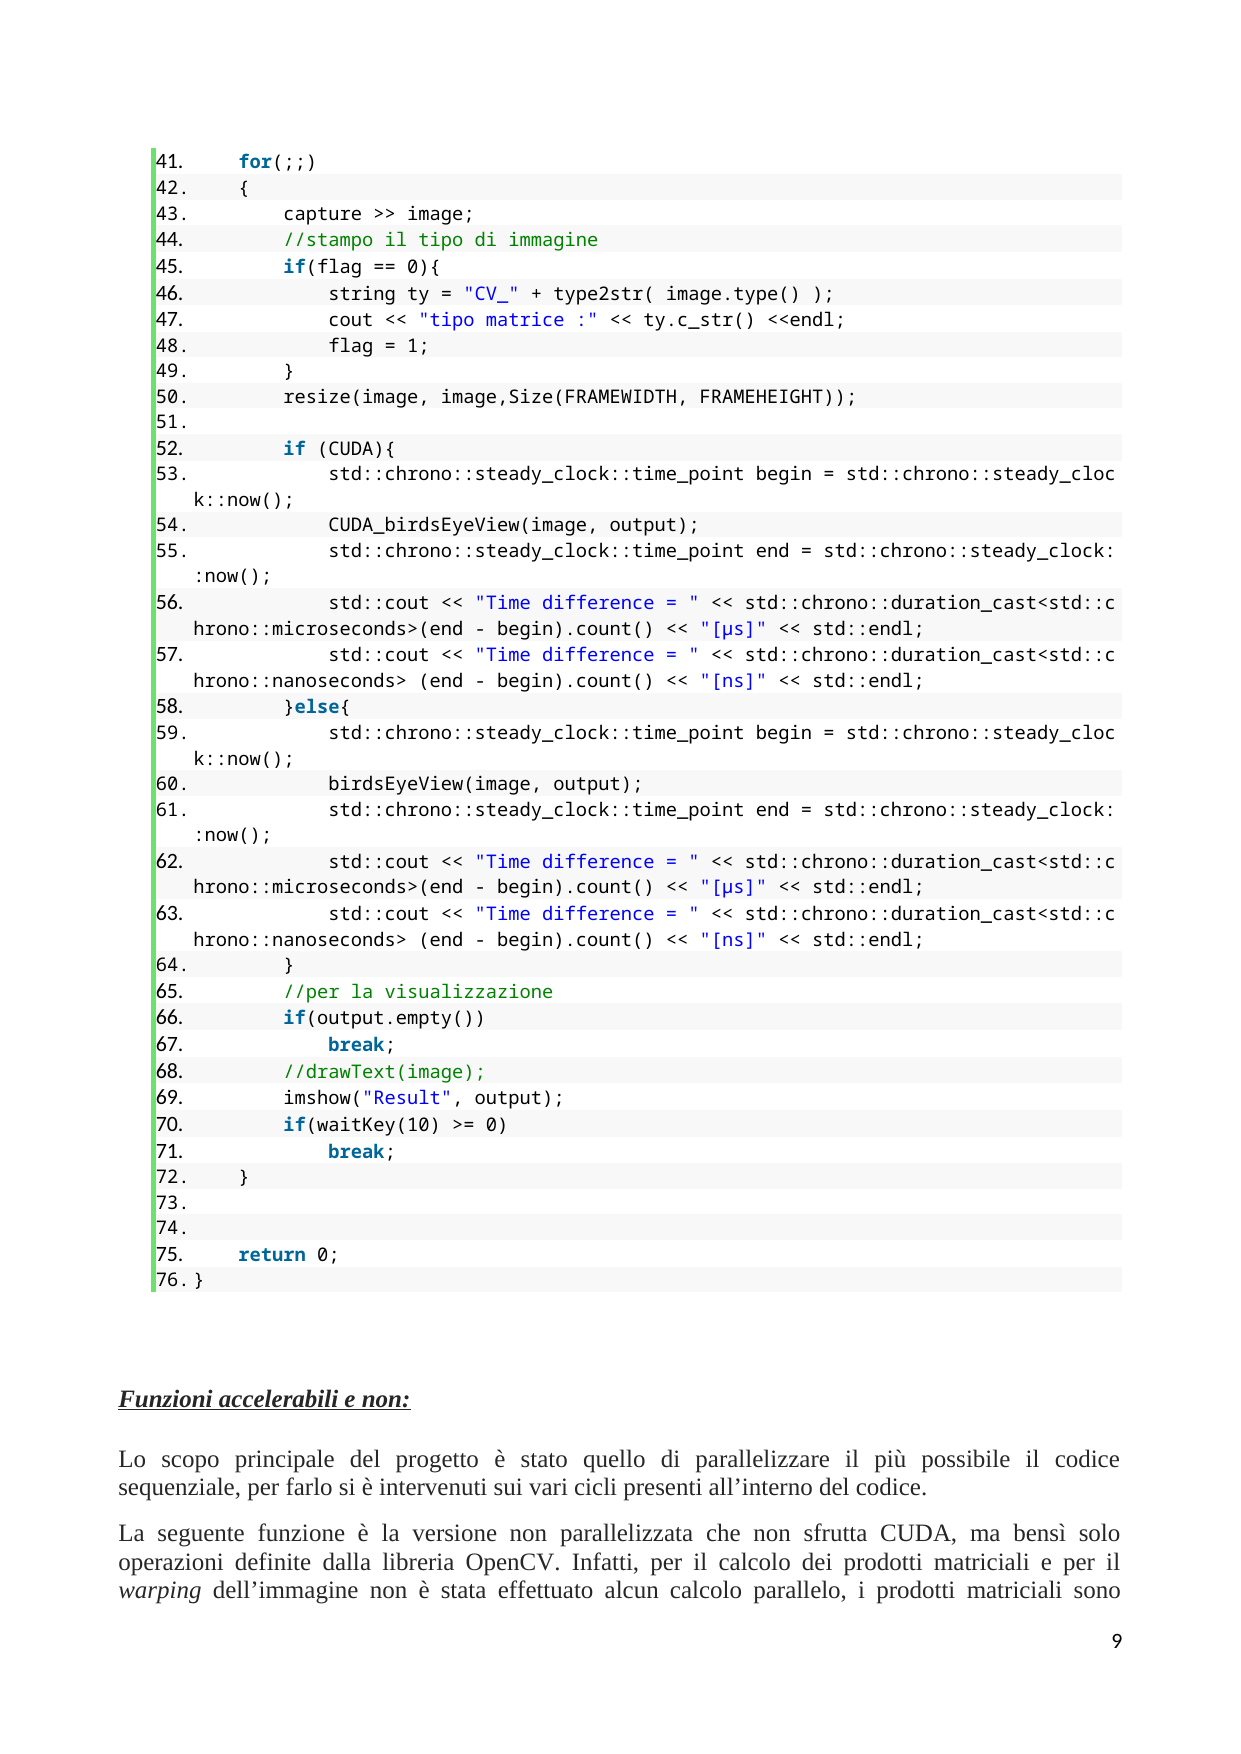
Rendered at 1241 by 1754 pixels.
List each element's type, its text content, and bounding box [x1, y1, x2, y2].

list { [156, 174, 1122, 200]
list CUDA_birdsEyeView(image, output); [156, 512, 1122, 537]
list std::cout << "Time difference = " << std::chrono::duration_cast<std::chrono::nanoseconds> (end - begin).count() << "[ns]" << std::endl; [156, 641, 1122, 693]
list if(flag == 0){ [156, 252, 1122, 279]
list //drawText(image); [156, 1057, 1122, 1083]
text La seguente funzione è la versione non parallelizzata che non sfrutta CUDA, ma bensì solo operazioni definite dalla libreria OpenCV. Infatti, per il calcolo dei prodotti matriciali e per il warping dell’immagine non è stata effettuato alcun calcolo parallelo, i prodotti matriciali sono [118, 1518, 1122, 1604]
list std::cout << "Time difference = " << std::chrono::duration_cast<std::chrono::microseconds>(end - begin).count() << "[µs]" << std::endl; [156, 588, 1122, 641]
text Funzioni accelerabili e non: [118, 1384, 1122, 1413]
list flag = 1; [156, 332, 1122, 357]
list std::chrono::steady_clock::time_point begin = std::chrono::steady_clock::now(); [156, 719, 1122, 770]
list //per la visualizzazione [156, 977, 1122, 1003]
list break; [156, 1030, 1122, 1057]
list for(;;) [156, 148, 1122, 174]
list if (CUDA){ [156, 434, 1122, 461]
list std::chrono::steady_clock::time_point begin = std::chrono::steady_clock::now(); [156, 461, 1122, 512]
list std::cout << "Time difference = " << std::chrono::duration_cast<std::chrono::microseconds>(end - begin).count() << "[µs]" << std::endl; [156, 847, 1122, 899]
list cout << "tipo matrice :" << ty.c_str() <<endl; [156, 305, 1122, 332]
list break; [156, 1137, 1122, 1163]
list imshow("Result", output); [156, 1083, 1122, 1110]
list std::cout << "Time difference = " << std::chrono::duration_cast<std::chrono::nanoseconds> (end - begin).count() << "[ns]" << std::endl; [156, 899, 1122, 951]
list if(output.empty()) [156, 1003, 1122, 1030]
list resize(image, image,Size(FRAMEWIDTH, FRAMEHEIGHT)); [156, 383, 1122, 408]
text Lo scopo principale del progetto è stato quello di parallelizzare il più possibile il codice sequenziale, per farlo si è intervenuti sui vari cicli presenti all’interno del codice. [118, 1444, 1122, 1501]
list } [156, 357, 1122, 383]
list }else{ [156, 693, 1122, 719]
list } [156, 1267, 1122, 1292]
list capture >> image; [156, 200, 1122, 225]
list birdsEyeView(image, output); [156, 770, 1122, 796]
list //stampo il tipo di immagine [156, 225, 1122, 252]
list } [156, 1163, 1122, 1189]
list std::chrono::steady_clock::time_point end = std::chrono::steady_clock::now(); [156, 537, 1122, 588]
list string ty = "CV_" + type2str( image.type() ); [156, 279, 1122, 305]
list std::chrono::steady_clock::time_point end = std::chrono::steady_clock::now(); [156, 796, 1122, 847]
list if(waitKey(10) >= 0) [156, 1110, 1122, 1137]
list } [156, 951, 1122, 977]
list return 0; [156, 1240, 1122, 1267]
